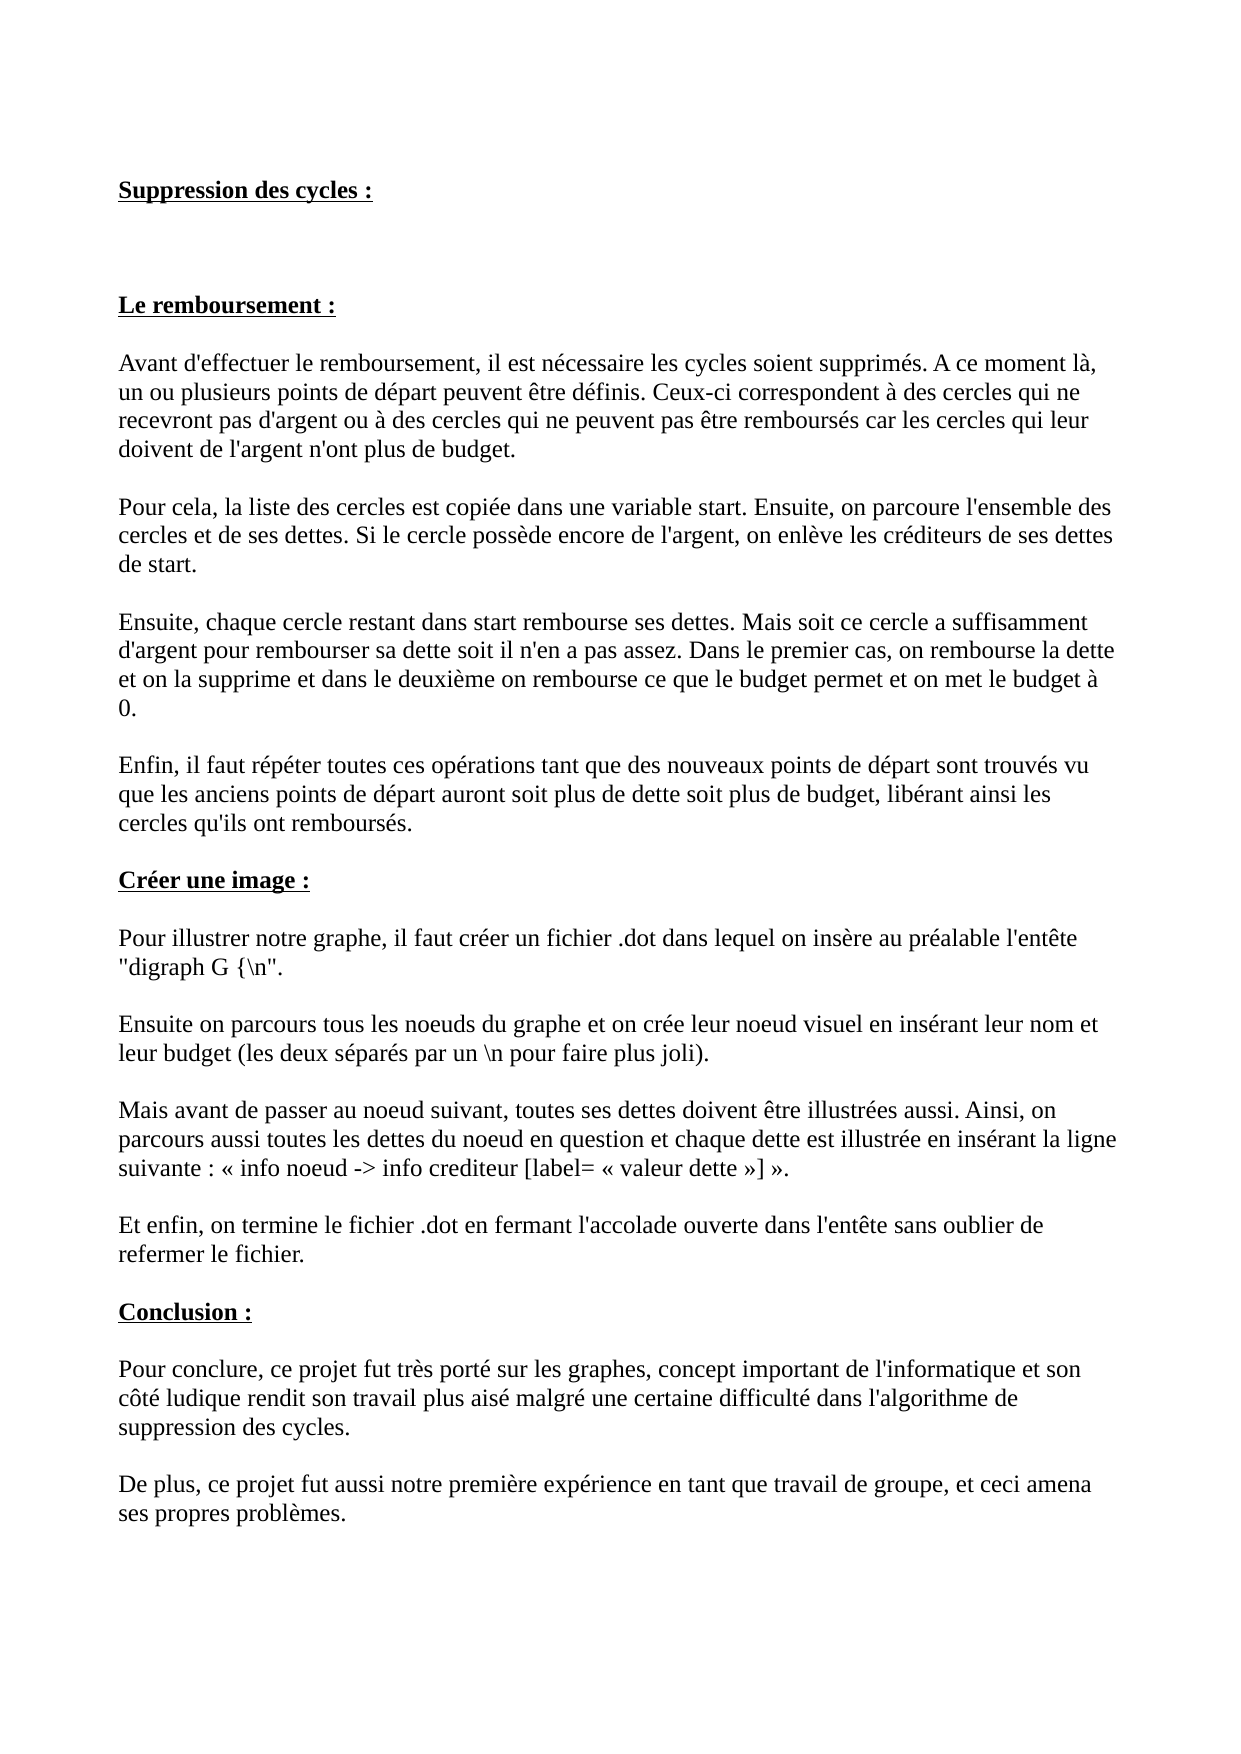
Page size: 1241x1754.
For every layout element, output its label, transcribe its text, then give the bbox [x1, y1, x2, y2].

text Créer une image : [118, 866, 1122, 894]
text un ou plusieurs points de départ peuvent être définis. Ceux-ci correspondent à des cercles qui ne recevront pas d'argent ou à des cercles qui ne peuvent pas être remboursés car les cercles qui leur doivent de l'argent n'ont plus de budget. [118, 377, 1122, 463]
text Ensuite on parcours tous les noeuds du graphe et on crée leur noeud visuel en insérant leur nom et leur budget (les deux séparés par un \n pour faire plus joli). [118, 1009, 1122, 1067]
text Ensuite, chaque cercle restant dans start rembourse ses dettes. Mais soit ce cercle a suffisamment d'argent pour rembourser sa dette soit il n'en a pas assez. Dans le premier cas, on rembourse la dette et on la supprime et dans le deuxième on rembourse ce que le budget permet et on met le budget à 0. [118, 607, 1122, 722]
text Avant d'effectuer le remboursement, il est nécessaire les cycles soient supprimés. A ce moment là, [118, 348, 1122, 377]
text Conclusion : [118, 1297, 1122, 1326]
text Suppression des cycles : [118, 176, 1122, 204]
text Enfin, il faut répéter toutes ces opérations tant que des nouveaux points de départ sont trouvés vu que les anciens points de départ auront soit plus de dette soit plus de budget, libérant ainsi les cercles qu'ils ont remboursés. [118, 751, 1122, 837]
text Pour conclure, ce projet fut très porté sur les graphes, concept important de l'informatique et son côté ludique rendit son travail plus aisé malgré une certaine difficulté dans l'algorithme de suppression des cycles. [118, 1354, 1122, 1441]
text Mais avant de passer au noeud suivant, toutes ses dettes doivent être illustrées aussi. Ainsi, on parcours aussi toutes les dettes du noeud en question et chaque dette est illustrée en insérant la ligne suivante : « info noeud -> info crediteur [label= « valeur dette »] ». [118, 1096, 1122, 1182]
text Pour cela, la liste des cercles est copiée dans une variable start. Ensuite, on parcoure l'ensemble des cercles et de ses dettes. Si le cercle possède encore de l'argent, on enlève les créditeurs de ses dettes de start. [118, 492, 1122, 578]
text Et enfin, on termine le fichier .dot en fermant l'accolade ouverte dans l'entête sans oublier de refermer le fichier. [118, 1211, 1122, 1268]
text Le remboursement : [118, 291, 1122, 319]
text De plus, ce projet fut aussi notre première expérience en tant que travail de groupe, et ceci amena ses propres problèmes. [118, 1469, 1122, 1527]
text Pour illustrer notre graphe, il faut créer un fichier .dot dans lequel on insère au préalable l'entête "digraph G {\n". [118, 923, 1122, 981]
